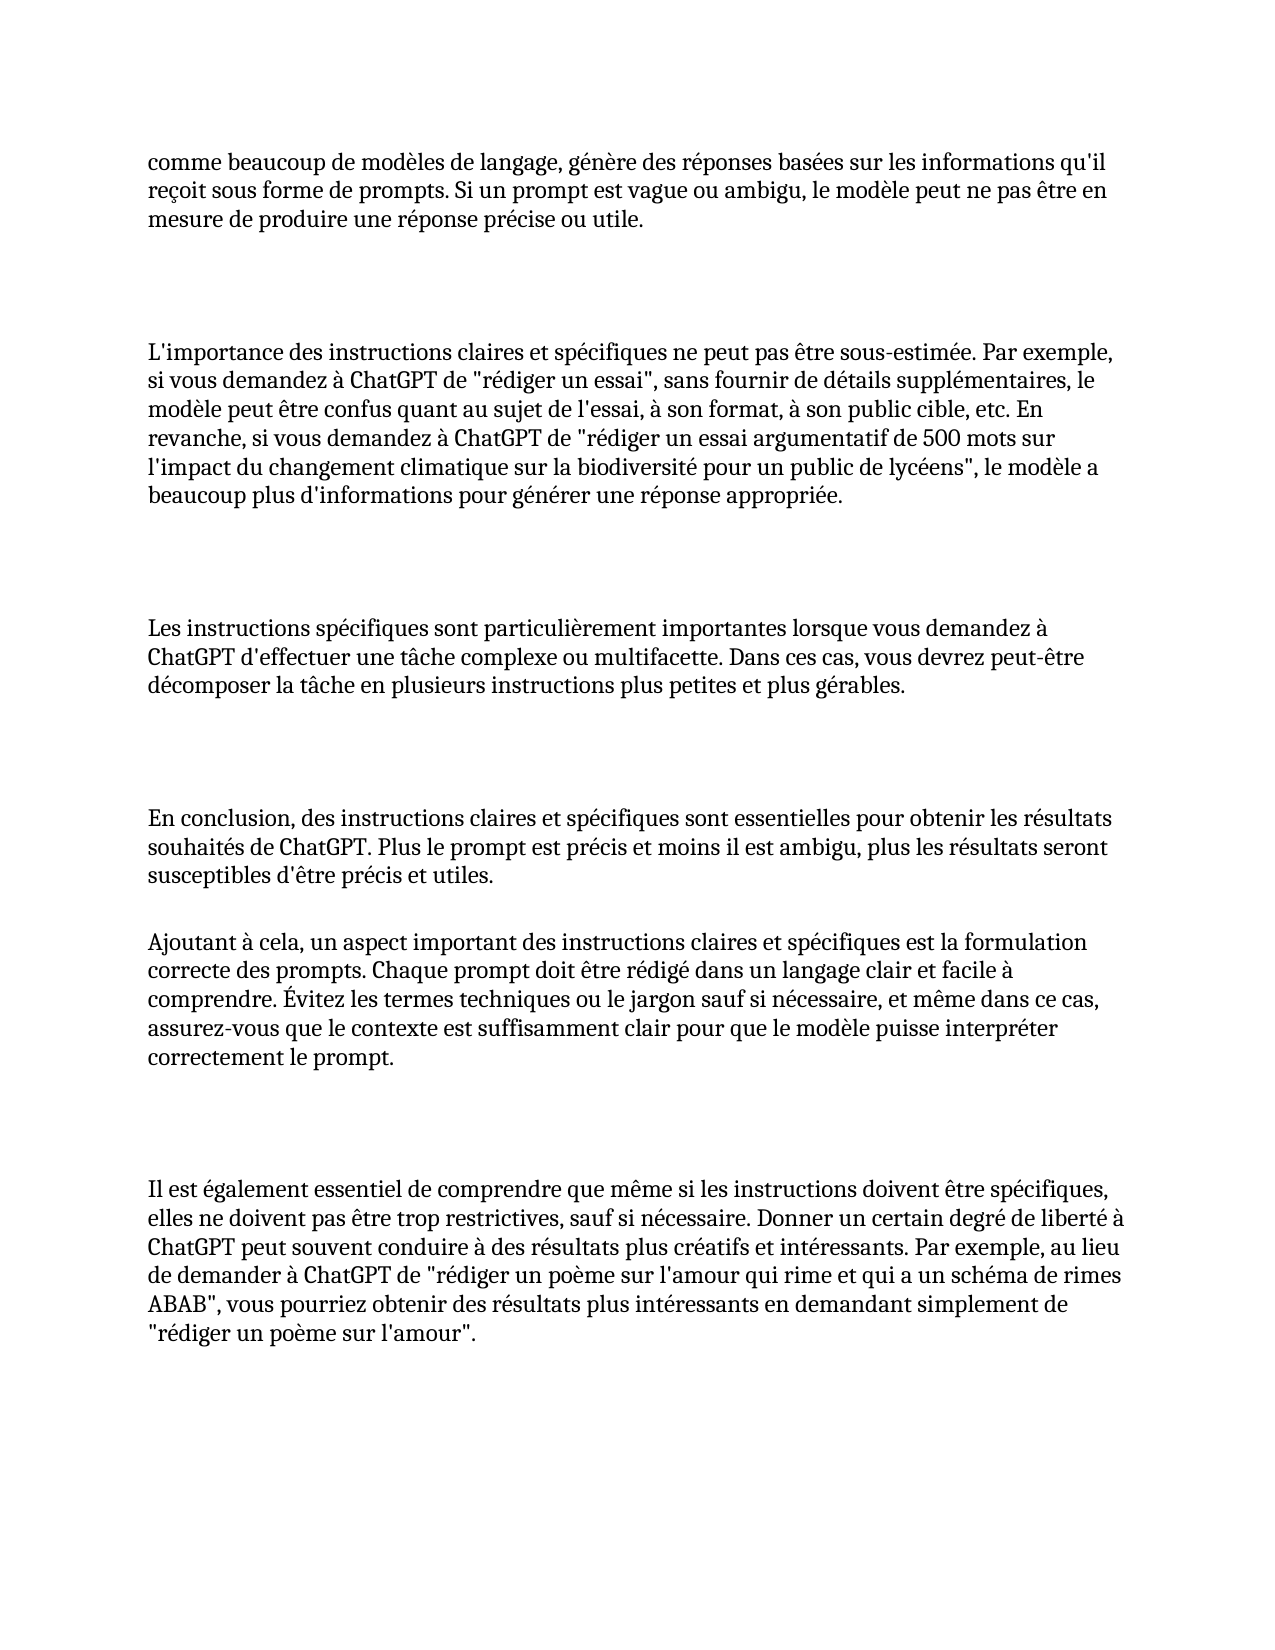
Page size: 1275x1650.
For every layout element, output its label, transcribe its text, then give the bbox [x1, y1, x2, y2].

text Les instructions spécifiques sont particulièrement importantes lorsque vous demandez à ChatGPT d'effectuer une tâche complexe ou multifacette. Dans ces cas, vous devrez peut-être décomposer la tâche en plusieurs instructions plus petites et plus gérables. [148, 614, 1127, 700]
text comme beaucoup de modèles de langage, génère des réponses basées sur les informations qu'il reçoit sous forme de prompts. Si un prompt est vague ou ambigu, le modèle peut ne pas être en mesure de produire une réponse précise ou utile. [148, 148, 1127, 234]
text Il est également essentiel de comprendre que même si les instructions doivent être spécifiques, elles ne doivent pas être trop restrictives, sauf si nécessaire. Donner un certain degré de liberté à ChatGPT peut souvent conduire à des résultats plus créatifs et intéressants. Par exemple, au lieu de demander à ChatGPT de "rédiger un poème sur l'amour qui rime et qui a un schéma de rimes ABAB", vous pourriez obtenir des résultats plus intéressants en demandant simplement de "rédiger un poème sur l'amour". [148, 1175, 1127, 1348]
text En conclusion, des instructions claires et spécifiques sont essentielles pour obtenir les résultats souhaités de ChatGPT. Plus le prompt est précis et moins il est ambigu, plus les résultats seront susceptibles d'être précis et utiles. [148, 804, 1127, 890]
text Ajoutant à cela, un aspect important des instructions claires et spécifiques est la formulation correcte des prompts. Chaque prompt doit être rédigé dans un langage clair et facile à comprendre. Évitez les termes techniques ou le jargon sauf si nécessaire, et même dans ce cas, assurez-vous que le contexte est suffisamment clair pour que le modèle puisse interpréter correctement le prompt. [148, 928, 1127, 1071]
text L'importance des instructions claires et spécifiques ne peut pas être sous-estimée. Par exemple, si vous demandez à ChatGPT de "rédiger un essai", sans fournir de détails supplémentaires, le modèle peut être confus quant au sujet de l'essai, à son format, à son public cible, etc. En revanche, si vous demandez à ChatGPT de "rédiger un essai argumentatif de 500 mots sur l'impact du changement climatique sur la biodiversité pour un public de lycéens", le modèle a beaucoup plus d'informations pour générer une réponse appropriée. [148, 338, 1127, 510]
